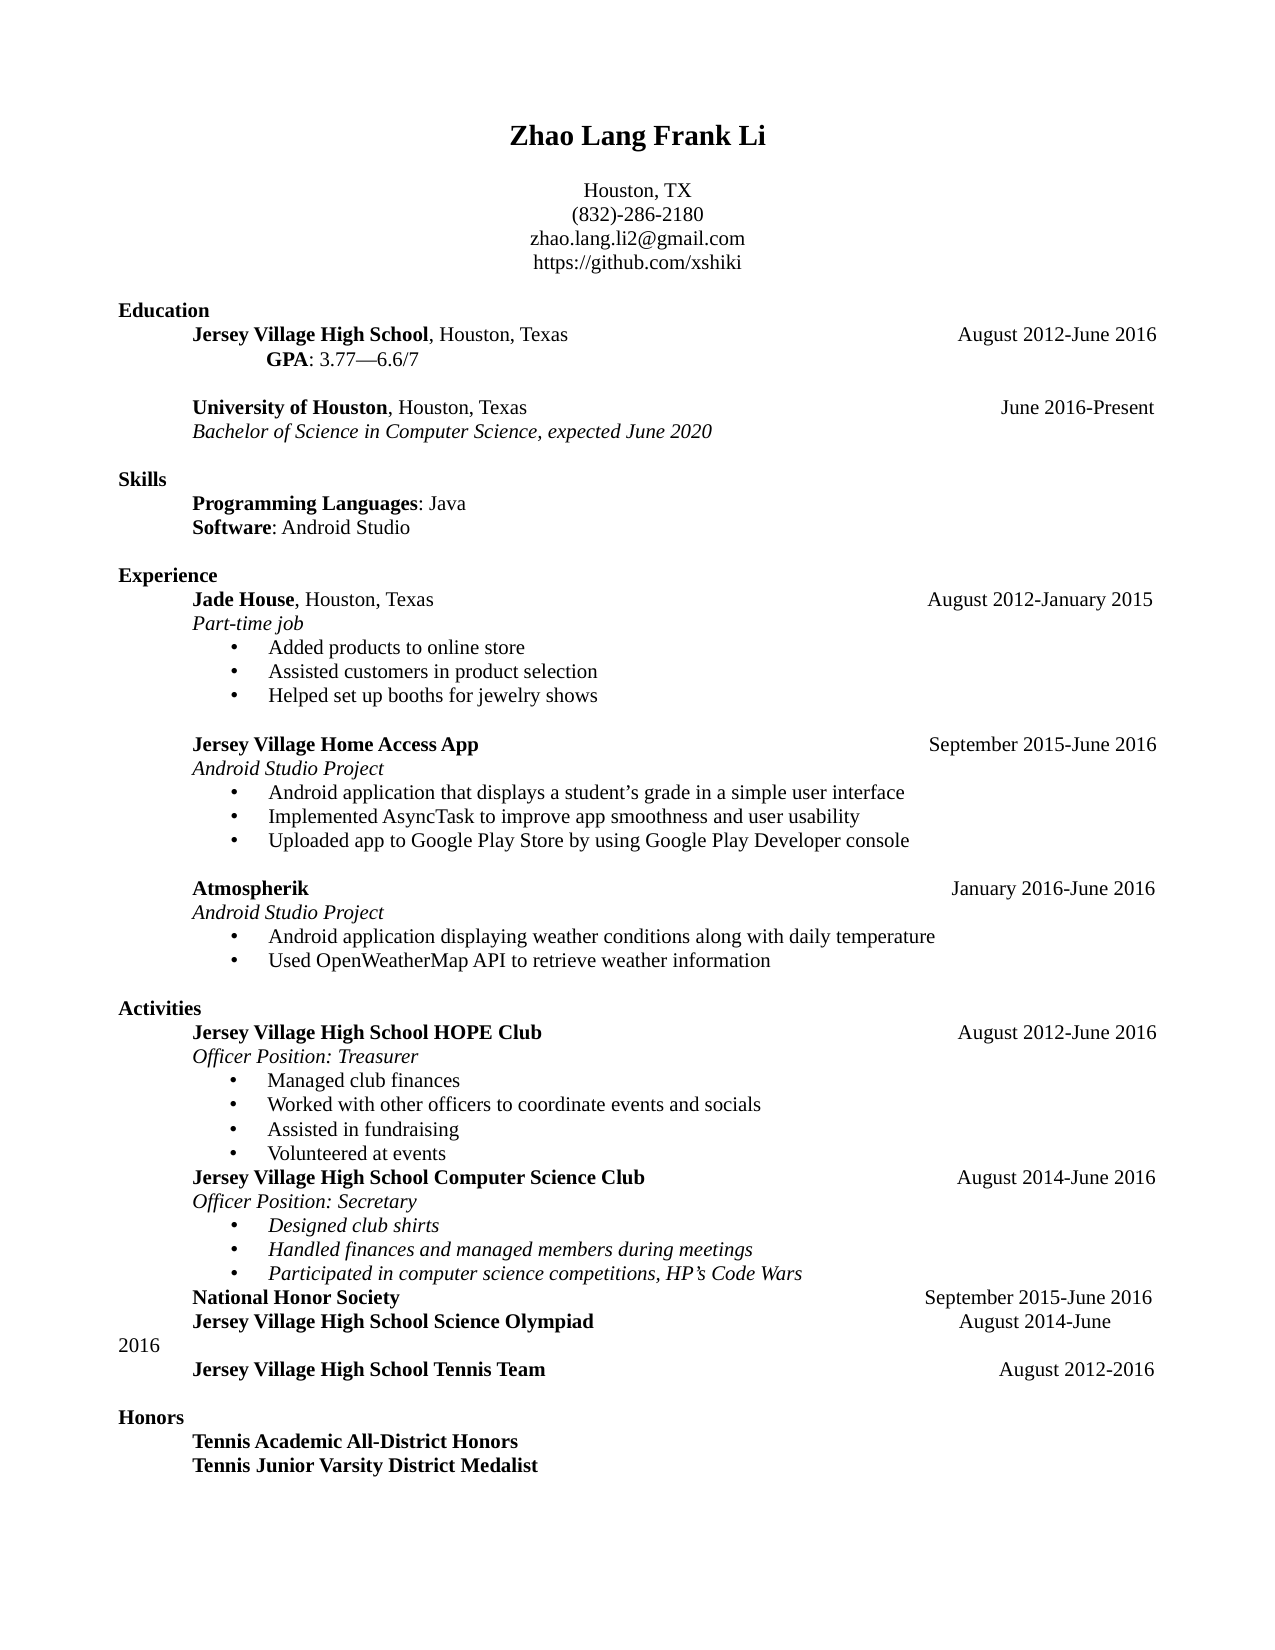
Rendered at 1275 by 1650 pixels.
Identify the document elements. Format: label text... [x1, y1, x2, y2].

text Officer Position: Secretary [118, 1189, 1157, 1213]
list Handled finances and managed members during meetings [231, 1237, 1157, 1261]
text Jersey Village Home Access App September 2015-June 2016 [118, 731, 1157, 756]
text Officer Position: Treasurer [118, 1044, 1157, 1068]
list Volunteered at events [229, 1141, 1157, 1164]
text zhao.lang.li2@gmail.com [118, 226, 1157, 250]
text Zhao Lang Frank Li [118, 118, 1157, 152]
text University of Houston, Houston, Texas June 2016-Present [118, 394, 1157, 419]
text Atmospherik January 2016-June 2016 [118, 876, 1157, 900]
list Android application that displays a student’s grade in a simple user interface [231, 779, 1157, 804]
text Bachelor of Science in Computer Science, expected June 2020 [118, 419, 1157, 443]
list Helped set up booths for jewelry shows [231, 683, 1157, 707]
text Jade House, Houston, Texas August 2012-January 2015 [118, 587, 1157, 611]
text Android Studio Project [118, 900, 1157, 924]
text National Honor Society September 2015-June 2016 [118, 1285, 1157, 1309]
list Worked with other officers to coordinate events and socials [229, 1092, 1157, 1116]
text Jersey Village High School, Houston, Texas August 2012-June 2016 [118, 322, 1157, 346]
list Uploaded app to Google Play Store by using Google Play Developer console [231, 828, 1157, 852]
list Designed club shirts [231, 1213, 1157, 1237]
text Jersey Village High School Tennis Team August 2012-2016 [118, 1357, 1157, 1381]
text Android Studio Project [118, 756, 1157, 779]
text https://github.com/xshiki [118, 250, 1157, 274]
text Part-time job [118, 611, 1157, 635]
list Managed club finances [229, 1068, 1157, 1092]
text Honors [118, 1405, 1157, 1429]
list Assisted customers in product selection [231, 659, 1157, 683]
text GPA: 3.77—6.6/7 [118, 346, 1157, 371]
text Software: Android Studio [118, 515, 1157, 539]
text Jersey Village High School Science Olympiad August 2014-June 2016 [118, 1309, 1157, 1357]
text Houston, TX [118, 178, 1157, 202]
text Tennis Academic All-District Honors [118, 1429, 1157, 1453]
text (832)-286-2180 [118, 202, 1157, 226]
list Implemented AsyncTask to improve app smoothness and user usability [231, 804, 1157, 828]
text Skills [118, 467, 1157, 491]
text Jersey Village High School HOPE Club August 2012-June 2016 [118, 1020, 1157, 1044]
list Participated in computer science competitions, HP’s Code Wars [231, 1261, 1157, 1285]
list Used OpenWeatherMap API to retrieve weather information [231, 948, 1157, 972]
text Education [118, 298, 1157, 322]
text Programming Languages: Java [118, 491, 1157, 515]
list Android application displaying weather conditions along with daily temperature [231, 924, 1157, 948]
list Assisted in fundraising [229, 1116, 1157, 1141]
text Activities [118, 996, 1157, 1020]
text Tennis Junior Varsity District Medalist [118, 1453, 1157, 1477]
text Experience [118, 563, 1157, 587]
text Jersey Village High School Computer Science Club August 2014-June 2016 [118, 1164, 1157, 1189]
list Added products to online store [231, 635, 1157, 659]
